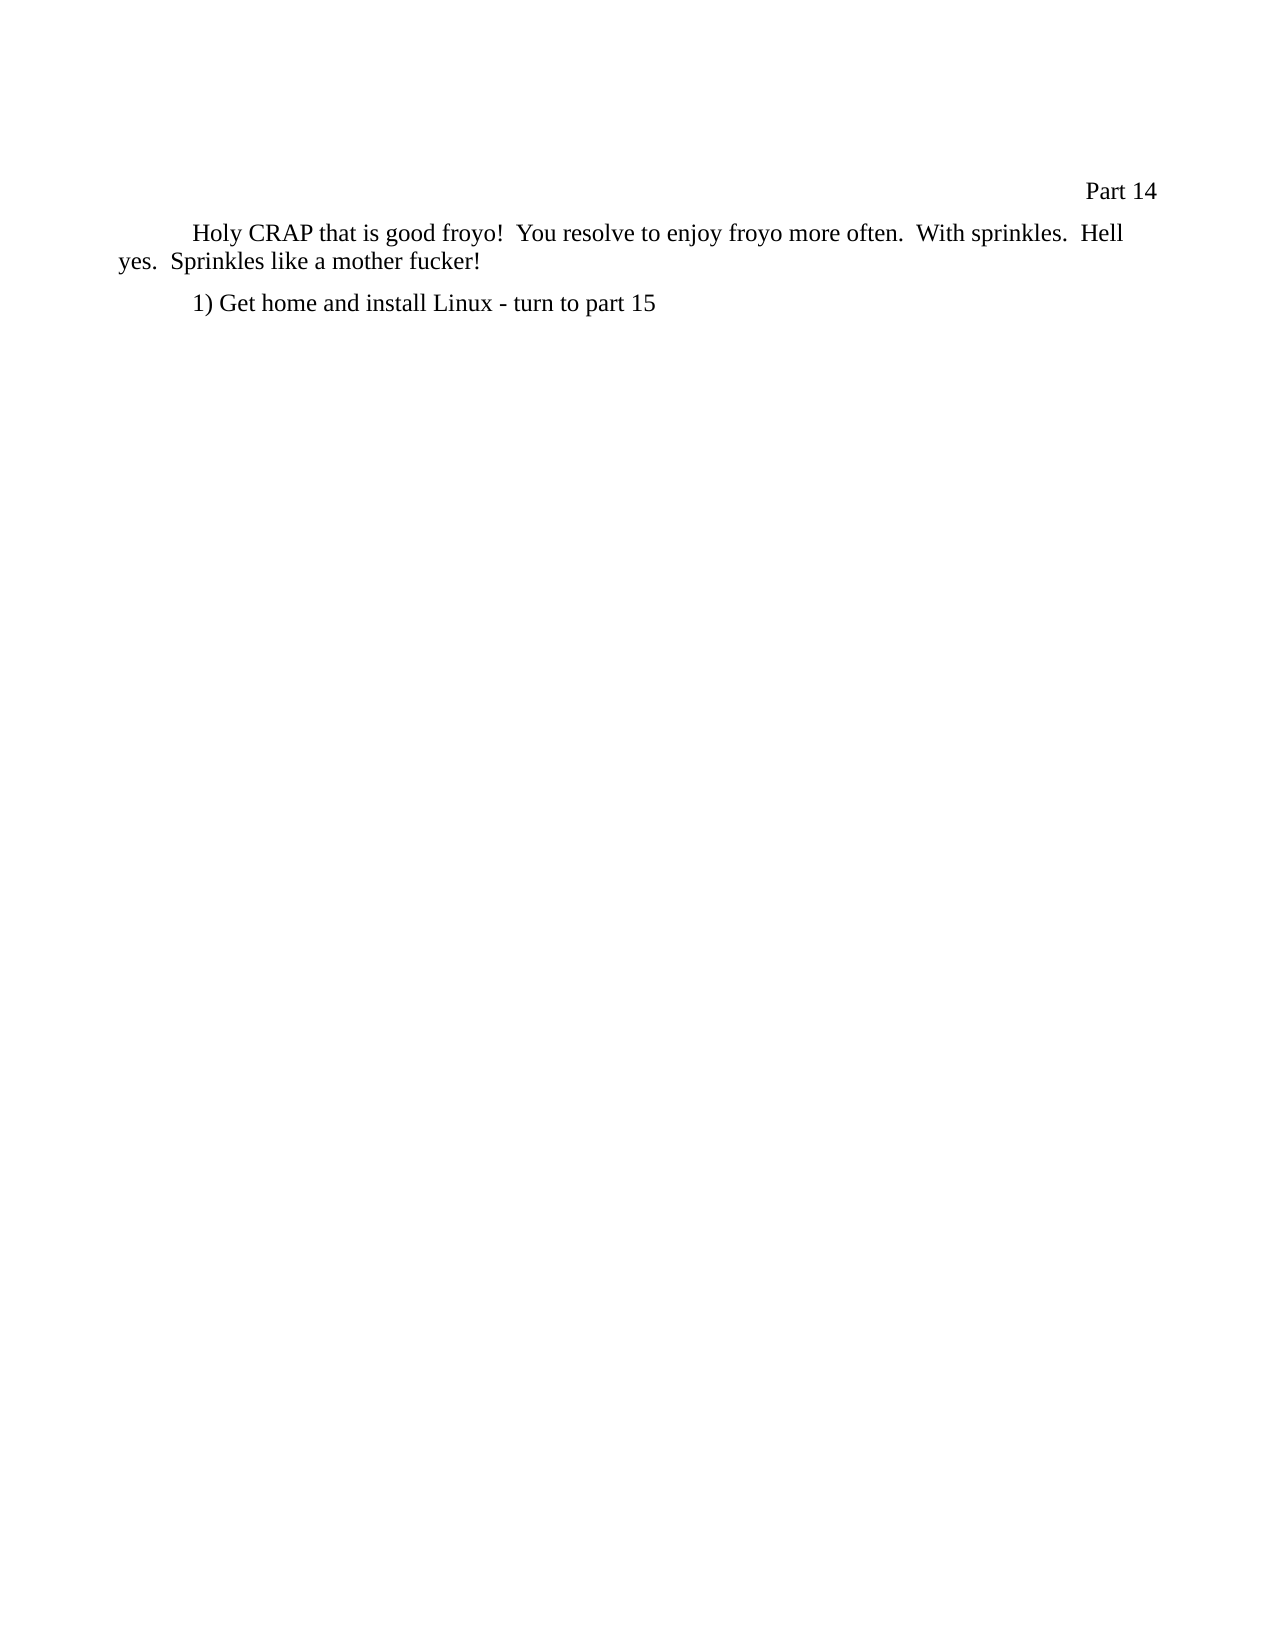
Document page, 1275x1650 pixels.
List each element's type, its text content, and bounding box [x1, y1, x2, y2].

text Holy CRAP that is good froyo! You resolve to enjoy froyo more often. With sprinkles. Hell yes. Sprinkles like a mother fucker! [118, 218, 1157, 275]
text 1) Get home and install Linux - turn to part 15 [118, 288, 1157, 316]
text Part 14 [118, 176, 1157, 205]
